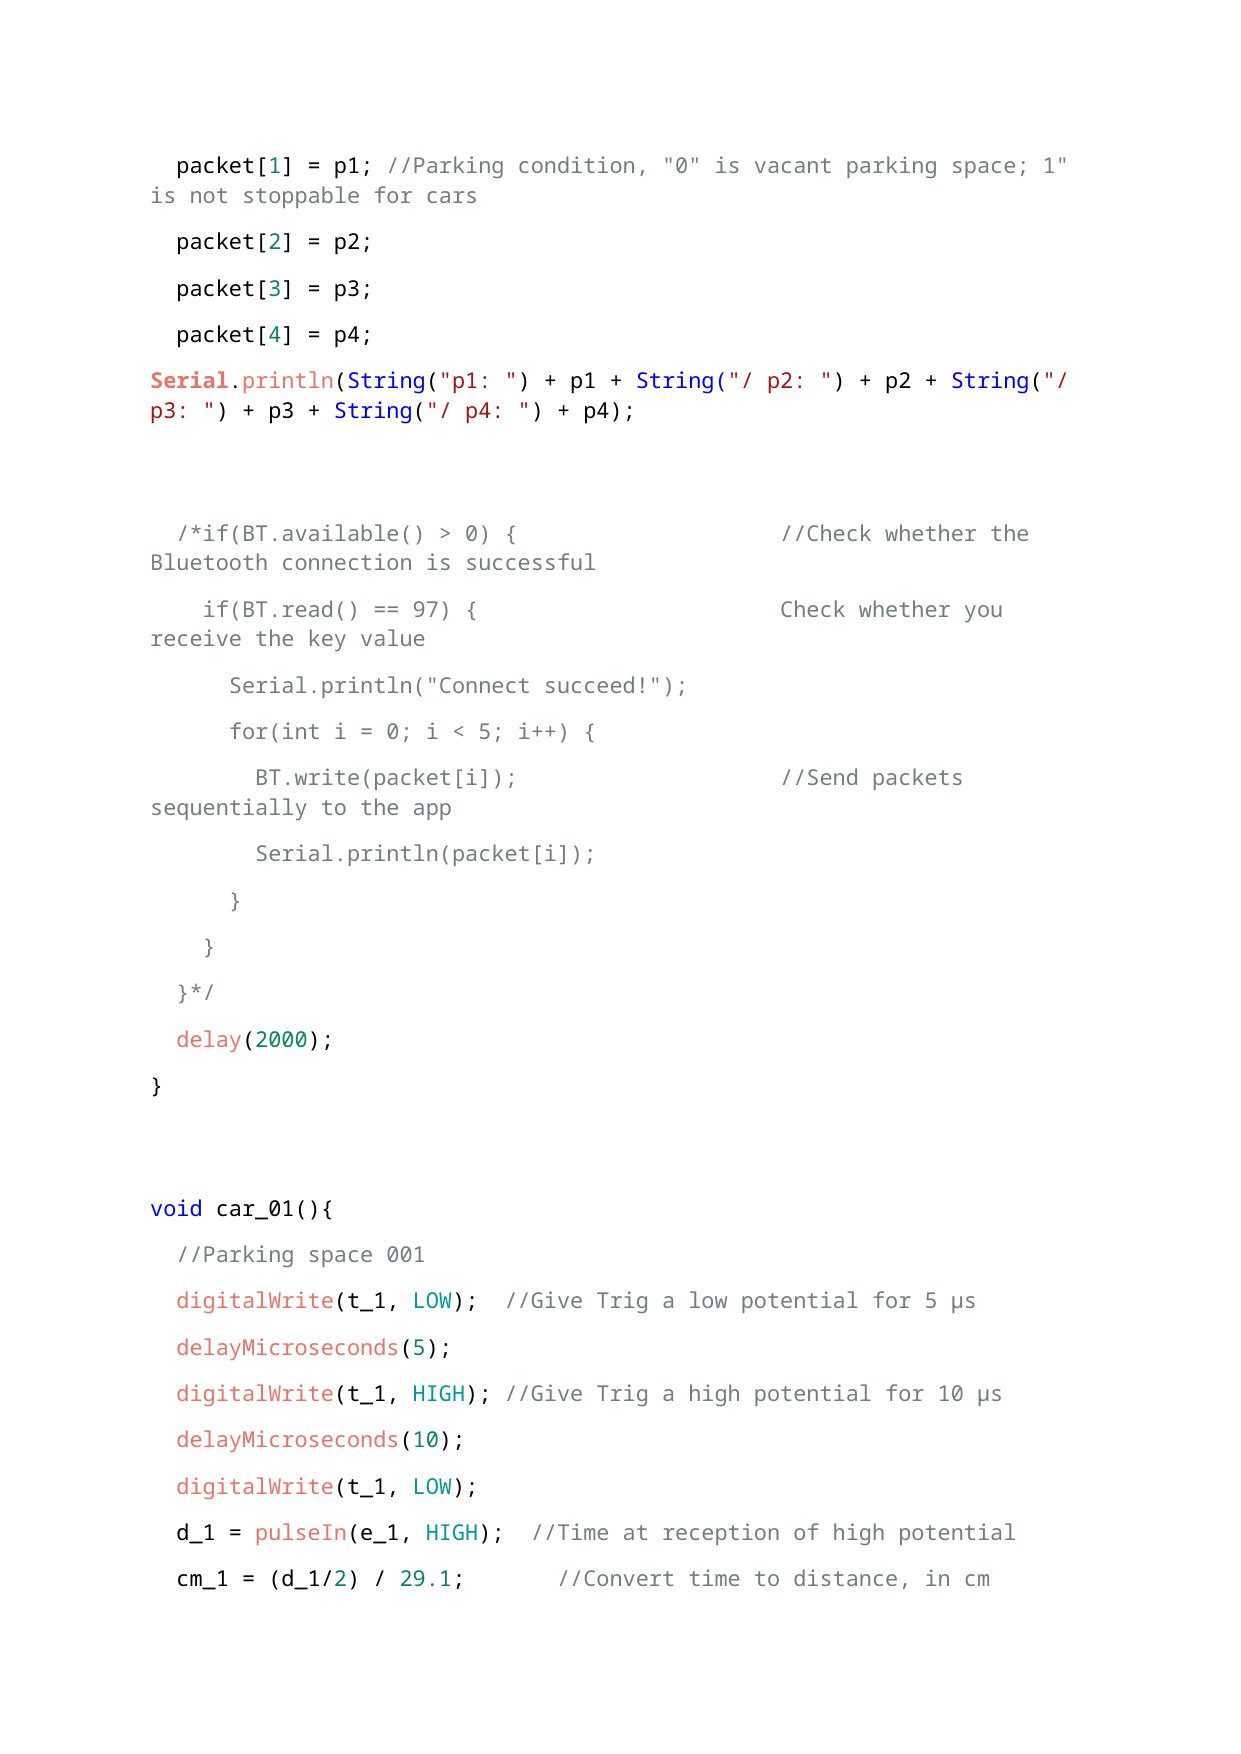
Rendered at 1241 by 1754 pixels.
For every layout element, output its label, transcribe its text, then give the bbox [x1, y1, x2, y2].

text Serial.println("Connect succeed!"); [150, 669, 1090, 699]
text //Parking space 001 [150, 1238, 1090, 1268]
text } [150, 931, 1090, 960]
text for(int i = 0; i < 5; i++) { [150, 716, 1090, 745]
text Serial.println(packet[i]); [150, 838, 1090, 868]
text packet[1] = p1; //Parking condition, "0" is vacant parking space; 1" is not stoppable for cars [150, 150, 1090, 209]
text BT.write(packet[i]); //Send packets sequentially to the app [150, 762, 1090, 821]
text digitalWrite(t_1, HIGH); //Give Trig a high potential for 10 μs [150, 1378, 1090, 1407]
text /*if(BT.available() > 0) { //Check whether the Bluetooth connection is successful [150, 517, 1090, 577]
text packet[4] = p4; [150, 319, 1090, 348]
text d_1 = pulseIn(e_1, HIGH); //Time at reception of high potential [150, 1517, 1090, 1546]
text delayMicroseconds(5); [150, 1331, 1090, 1361]
text } [150, 884, 1090, 914]
text digitalWrite(t_1, LOW); [150, 1470, 1090, 1500]
text packet[3] = p3; [150, 272, 1090, 302]
text } [150, 1070, 1090, 1099]
text delay(2000); [150, 1023, 1090, 1053]
text Serial.println(String("p1: ") + p1 + String("/ p2: ") + p2 + String("/ p3: ") + p3 + String("/ p4: ") + p4); [150, 365, 1090, 424]
text if(BT.read() == 97) { Check whether you receive the key value [150, 593, 1090, 653]
text packet[2] = p2; [150, 226, 1090, 256]
text delayMicroseconds(10); [150, 1424, 1090, 1454]
text cm_1 = (d_1/2) / 29.1; //Convert time to distance, in cm [150, 1563, 1090, 1593]
text void car_01(){ [150, 1192, 1090, 1222]
text }*/ [150, 977, 1090, 1007]
text digitalWrite(t_1, LOW); //Give Trig a low potential for 5 μs [150, 1285, 1090, 1314]
